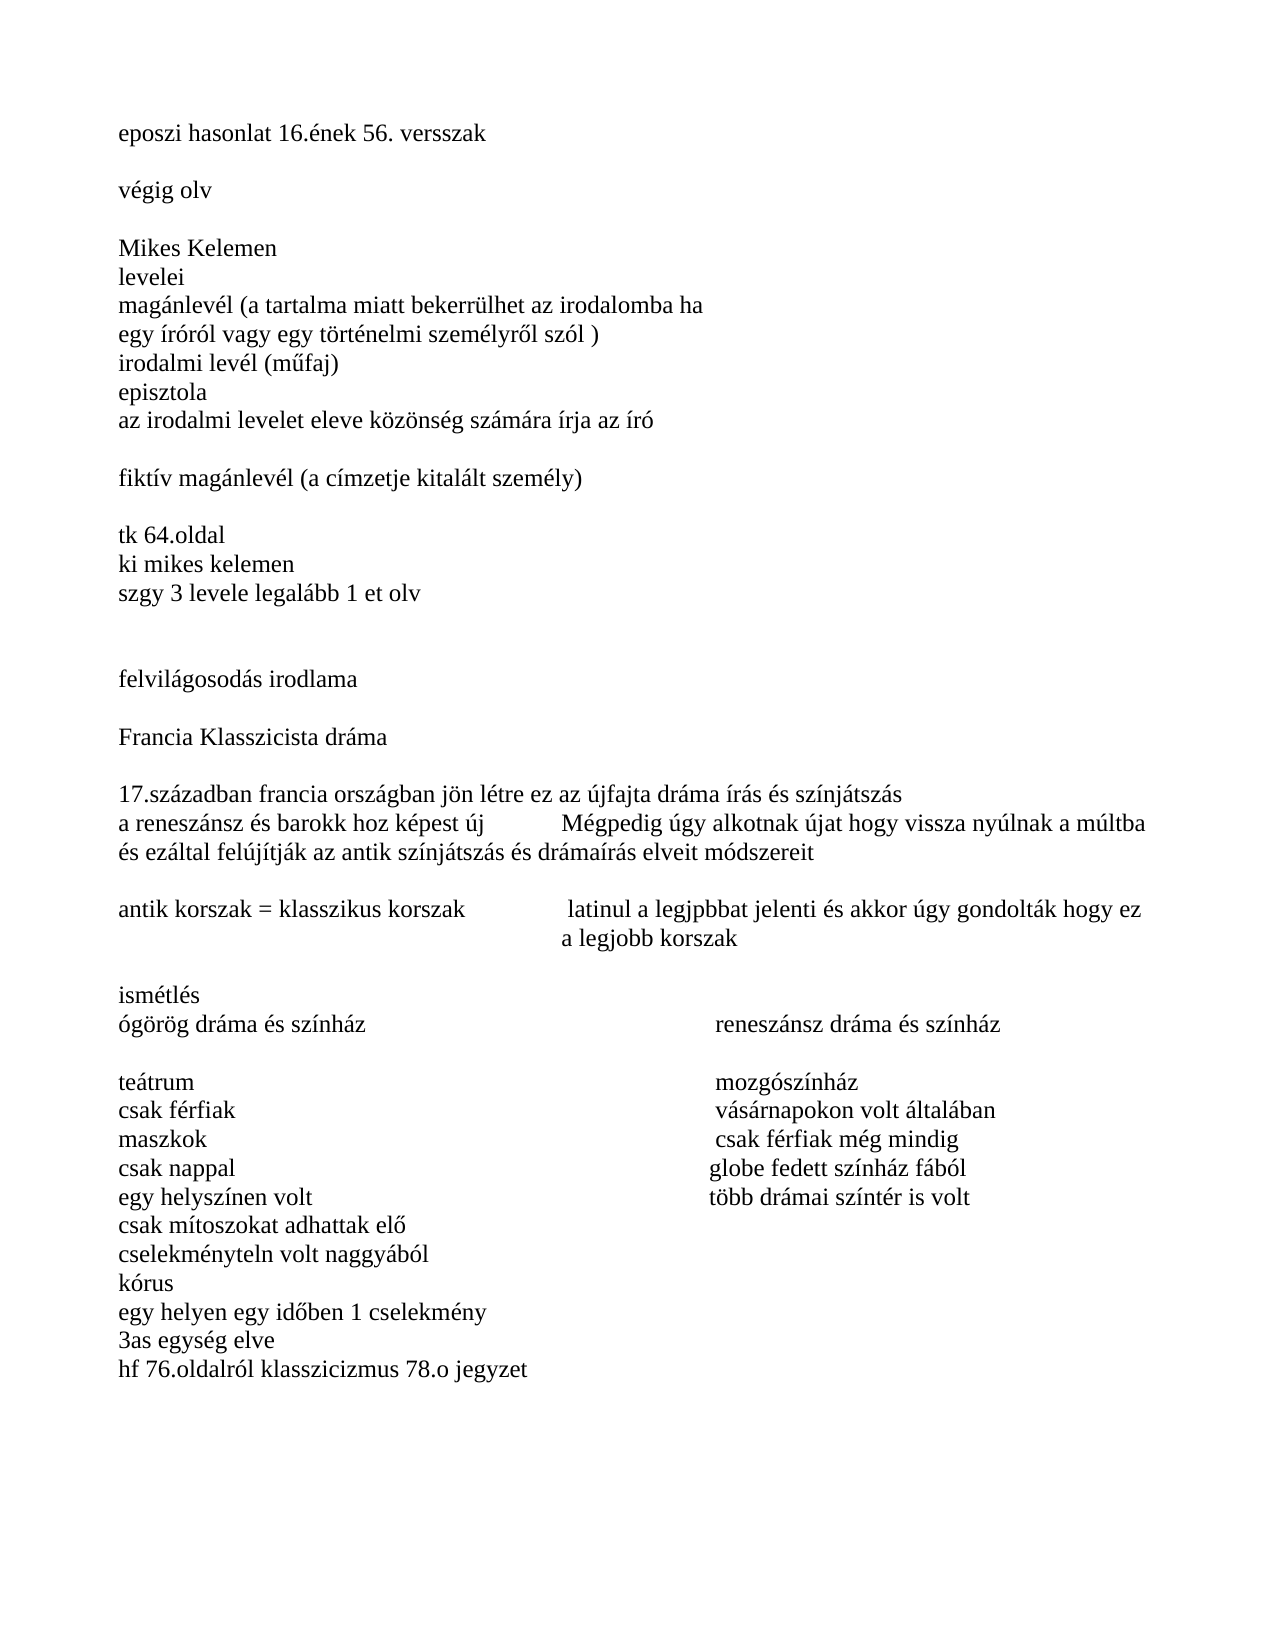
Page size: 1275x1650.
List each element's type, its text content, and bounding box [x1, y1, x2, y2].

text ki mikes kelemen [118, 549, 1157, 578]
text antik korszak = klasszikus korszak latinul a legjpbbat jelenti és akkor úgy gondolták hogy ez a legjobb korszak [118, 894, 1157, 952]
text magánlevél (a tartalma miatt bekerrülhet az irodalomba ha [118, 291, 1157, 319]
text hf 76.oldalról klasszicizmus 78.o jegyzet [118, 1354, 1157, 1383]
text ógörög dráma és színház reneszánsz dráma és színház [118, 1009, 1157, 1038]
text csak nappal globe fedett színház fából [118, 1153, 1157, 1182]
text eposzi hasonlat 16.ének 56. versszak [118, 118, 1157, 147]
text csak mítoszokat adhattak elő [118, 1211, 1157, 1239]
text egy helyszínen volt több drámai színtér is volt [118, 1182, 1157, 1211]
text 17.században francia országban jön létre ez az újfajta dráma írás és színjátszás [118, 779, 1157, 808]
text az irodalmi levelet eleve közönség számára írja az író [118, 406, 1157, 434]
text 3as egység elve [118, 1326, 1157, 1354]
text Francia Klasszicista dráma [118, 722, 1157, 751]
text kórus [118, 1268, 1157, 1297]
text levelei [118, 262, 1157, 291]
text csak férfiak vásárnapokon volt általában [118, 1096, 1157, 1124]
text tk 64.oldal [118, 521, 1157, 549]
text szgy 3 levele legalább 1 et olv [118, 578, 1157, 607]
text irodalmi levél (műfaj) [118, 348, 1157, 377]
text ismétlés [118, 981, 1157, 1009]
text egy íróról vagy egy történelmi személyről szól ) [118, 319, 1157, 348]
text cselekményteln volt naggyából [118, 1239, 1157, 1268]
text Mikes Kelemen [118, 233, 1157, 262]
text fiktív magánlevél (a címzetje kitalált személy) [118, 463, 1157, 492]
text felvilágosodás irodlama [118, 664, 1157, 693]
text a reneszánsz és barokk hoz képest új Mégpedig úgy alkotnak újat hogy vissza nyúlnak a múltba és ezáltal felújítják az antik színjátszás és drámaírás elveit módszereit [118, 808, 1157, 866]
text végig olv [118, 176, 1157, 204]
text teátrum mozgószínház [118, 1067, 1157, 1096]
text episztola [118, 377, 1157, 406]
text egy helyen egy időben 1 cselekmény [118, 1297, 1157, 1326]
text maszkok csak férfiak még mindig [118, 1124, 1157, 1153]
